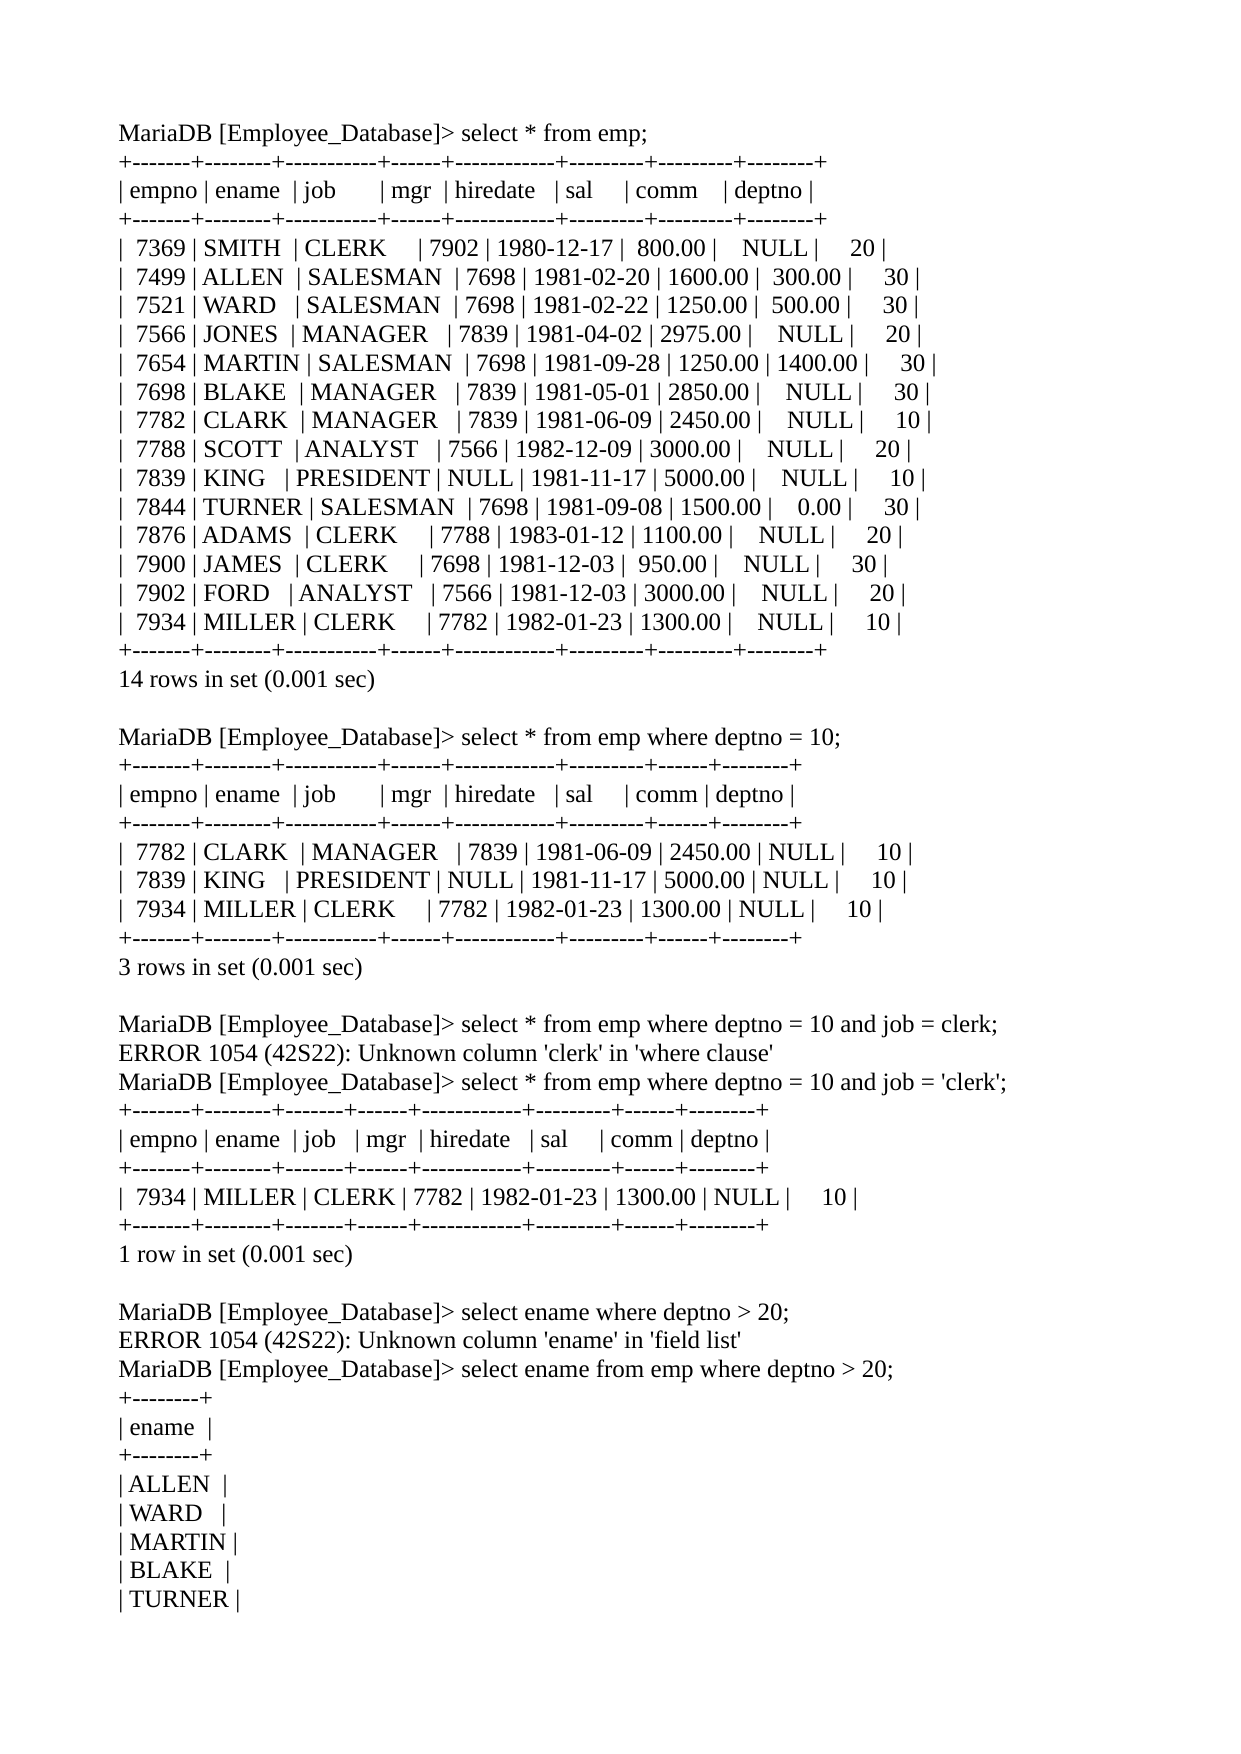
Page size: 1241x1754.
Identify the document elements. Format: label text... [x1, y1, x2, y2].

text MariaDB [Employee_Database]> select * from emp where deptno = 10 and job = clerk; [118, 1009, 1122, 1038]
text | WARD | [118, 1498, 1122, 1527]
text +-------+--------+-----------+------+------------+---------+---------+--------+ [118, 147, 1122, 176]
text MariaDB [Employee_Database]> select * from emp where deptno = 10; [118, 722, 1122, 751]
text | 7369 | SMITH | CLERK | 7902 | 1980-12-17 | 800.00 | NULL | 20 | [118, 233, 1122, 262]
text | 7788 | SCOTT | ANALYST | 7566 | 1982-12-09 | 3000.00 | NULL | 20 | [118, 434, 1122, 463]
text | 7934 | MILLER | CLERK | 7782 | 1982-01-23 | 1300.00 | NULL | 10 | [118, 1182, 1122, 1211]
text | 7782 | CLARK | MANAGER | 7839 | 1981-06-09 | 2450.00 | NULL | 10 | [118, 406, 1122, 434]
text +--------+ [118, 1441, 1122, 1469]
text | empno | ename | job | mgr | hiredate | sal | comm | deptno | [118, 1124, 1122, 1153]
text | 7876 | ADAMS | CLERK | 7788 | 1983-01-12 | 1100.00 | NULL | 20 | [118, 521, 1122, 549]
text | empno | ename | job | mgr | hiredate | sal | comm | deptno | [118, 176, 1122, 204]
text | ename | [118, 1412, 1122, 1441]
text 14 rows in set (0.001 sec) [118, 664, 1122, 693]
text | 7698 | BLAKE | MANAGER | 7839 | 1981-05-01 | 2850.00 | NULL | 30 | [118, 377, 1122, 406]
text +-------+--------+-----------+------+------------+---------+---------+--------+ [118, 636, 1122, 664]
text | ALLEN | [118, 1469, 1122, 1498]
text | 7499 | ALLEN | SALESMAN | 7698 | 1981-02-20 | 1600.00 | 300.00 | 30 | [118, 262, 1122, 291]
text | 7839 | KING | PRESIDENT | NULL | 1981-11-17 | 5000.00 | NULL | 10 | [118, 866, 1122, 894]
text MariaDB [Employee_Database]> select ename where deptno > 20; [118, 1297, 1122, 1326]
text 3 rows in set (0.001 sec) [118, 952, 1122, 981]
text MariaDB [Employee_Database]> select * from emp where deptno = 10 and job = 'clerk'; [118, 1067, 1122, 1096]
text ERROR 1054 (42S22): Unknown column 'clerk' in 'where clause' [118, 1038, 1122, 1067]
text | 7782 | CLARK | MANAGER | 7839 | 1981-06-09 | 2450.00 | NULL | 10 | [118, 837, 1122, 866]
text MariaDB [Employee_Database]> select * from emp; [118, 118, 1122, 147]
text | 7900 | JAMES | CLERK | 7698 | 1981-12-03 | 950.00 | NULL | 30 | [118, 549, 1122, 578]
text +-------+--------+-------+------+------------+---------+------+--------+ [118, 1211, 1122, 1239]
text | 7934 | MILLER | CLERK | 7782 | 1982-01-23 | 1300.00 | NULL | 10 | [118, 607, 1122, 636]
text 1 row in set (0.001 sec) [118, 1239, 1122, 1268]
text | 7566 | JONES | MANAGER | 7839 | 1981-04-02 | 2975.00 | NULL | 20 | [118, 319, 1122, 348]
text +-------+--------+-----------+------+------------+---------+------+--------+ [118, 808, 1122, 837]
text | 7521 | WARD | SALESMAN | 7698 | 1981-02-22 | 1250.00 | 500.00 | 30 | [118, 291, 1122, 319]
text | 7844 | TURNER | SALESMAN | 7698 | 1981-09-08 | 1500.00 | 0.00 | 30 | [118, 492, 1122, 521]
text | 7839 | KING | PRESIDENT | NULL | 1981-11-17 | 5000.00 | NULL | 10 | [118, 463, 1122, 492]
text +-------+--------+-------+------+------------+---------+------+--------+ [118, 1153, 1122, 1182]
text | empno | ename | job | mgr | hiredate | sal | comm | deptno | [118, 779, 1122, 808]
text +-------+--------+-------+------+------------+---------+------+--------+ [118, 1096, 1122, 1124]
text +-------+--------+-----------+------+------------+---------+------+--------+ [118, 923, 1122, 952]
text | 7654 | MARTIN | SALESMAN | 7698 | 1981-09-28 | 1250.00 | 1400.00 | 30 | [118, 348, 1122, 377]
text | 7902 | FORD | ANALYST | 7566 | 1981-12-03 | 3000.00 | NULL | 20 | [118, 578, 1122, 607]
text | BLAKE | [118, 1556, 1122, 1584]
text +--------+ [118, 1383, 1122, 1412]
text MariaDB [Employee_Database]> select ename from emp where deptno > 20; [118, 1354, 1122, 1383]
text +-------+--------+-----------+------+------------+---------+------+--------+ [118, 751, 1122, 779]
text +-------+--------+-----------+------+------------+---------+---------+--------+ [118, 204, 1122, 233]
text | MARTIN | [118, 1527, 1122, 1556]
text | TURNER | [118, 1584, 1122, 1613]
text ERROR 1054 (42S22): Unknown column 'ename' in 'field list' [118, 1326, 1122, 1354]
text | 7934 | MILLER | CLERK | 7782 | 1982-01-23 | 1300.00 | NULL | 10 | [118, 894, 1122, 923]
